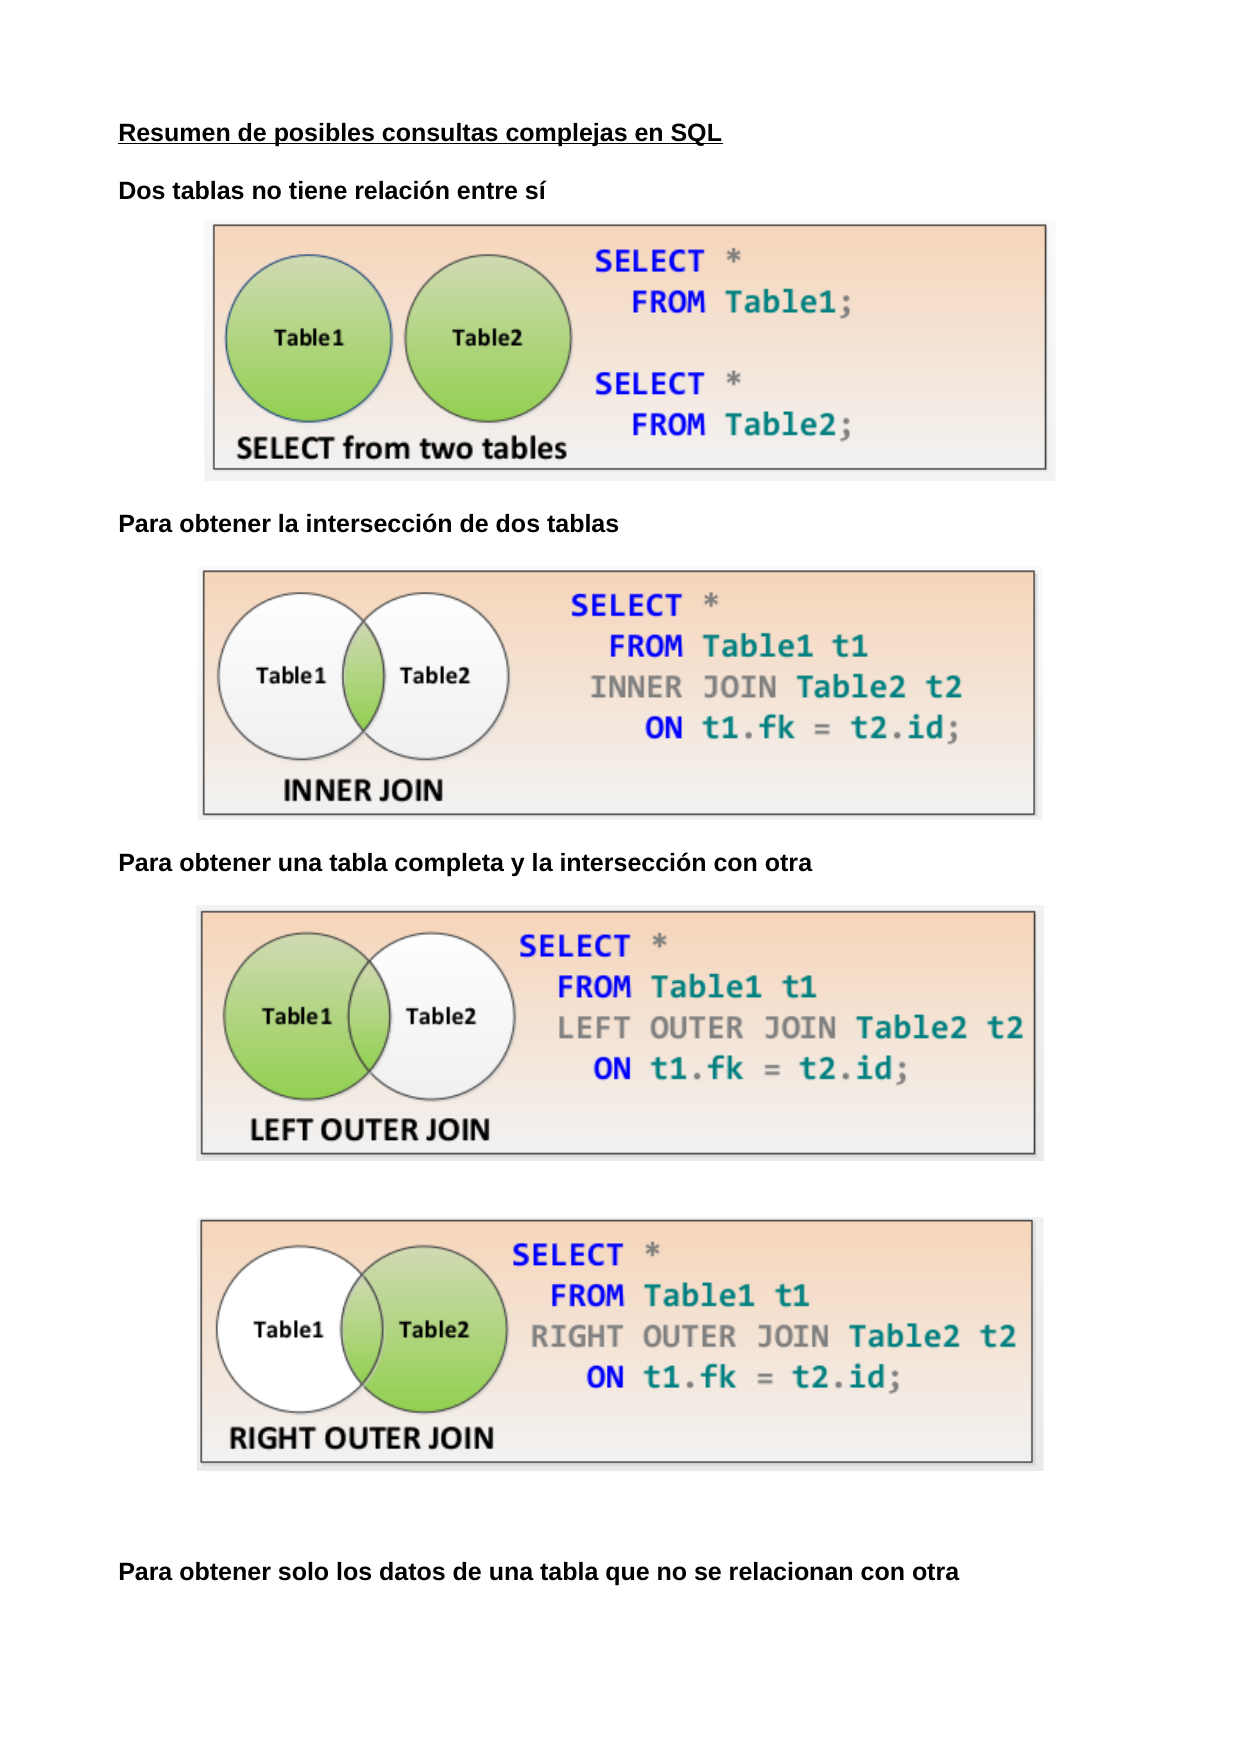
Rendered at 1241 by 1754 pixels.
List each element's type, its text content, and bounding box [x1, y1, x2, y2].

picture [196, 1217, 1044, 1471]
picture [204, 220, 1056, 481]
text Para obtener la intersección de dos tablas [118, 509, 1122, 538]
text Para obtener solo los datos de una tabla que no se relacionan con otra [118, 1557, 1122, 1586]
text Resumen de posibles consultas complejas en SQL [118, 118, 1122, 147]
picture [196, 905, 1045, 1161]
picture [197, 566, 1043, 820]
text Para obtener una tabla completa y la intersección con otra [118, 848, 1122, 877]
text Dos tablas no tiene relación entre sí [118, 176, 1122, 204]
